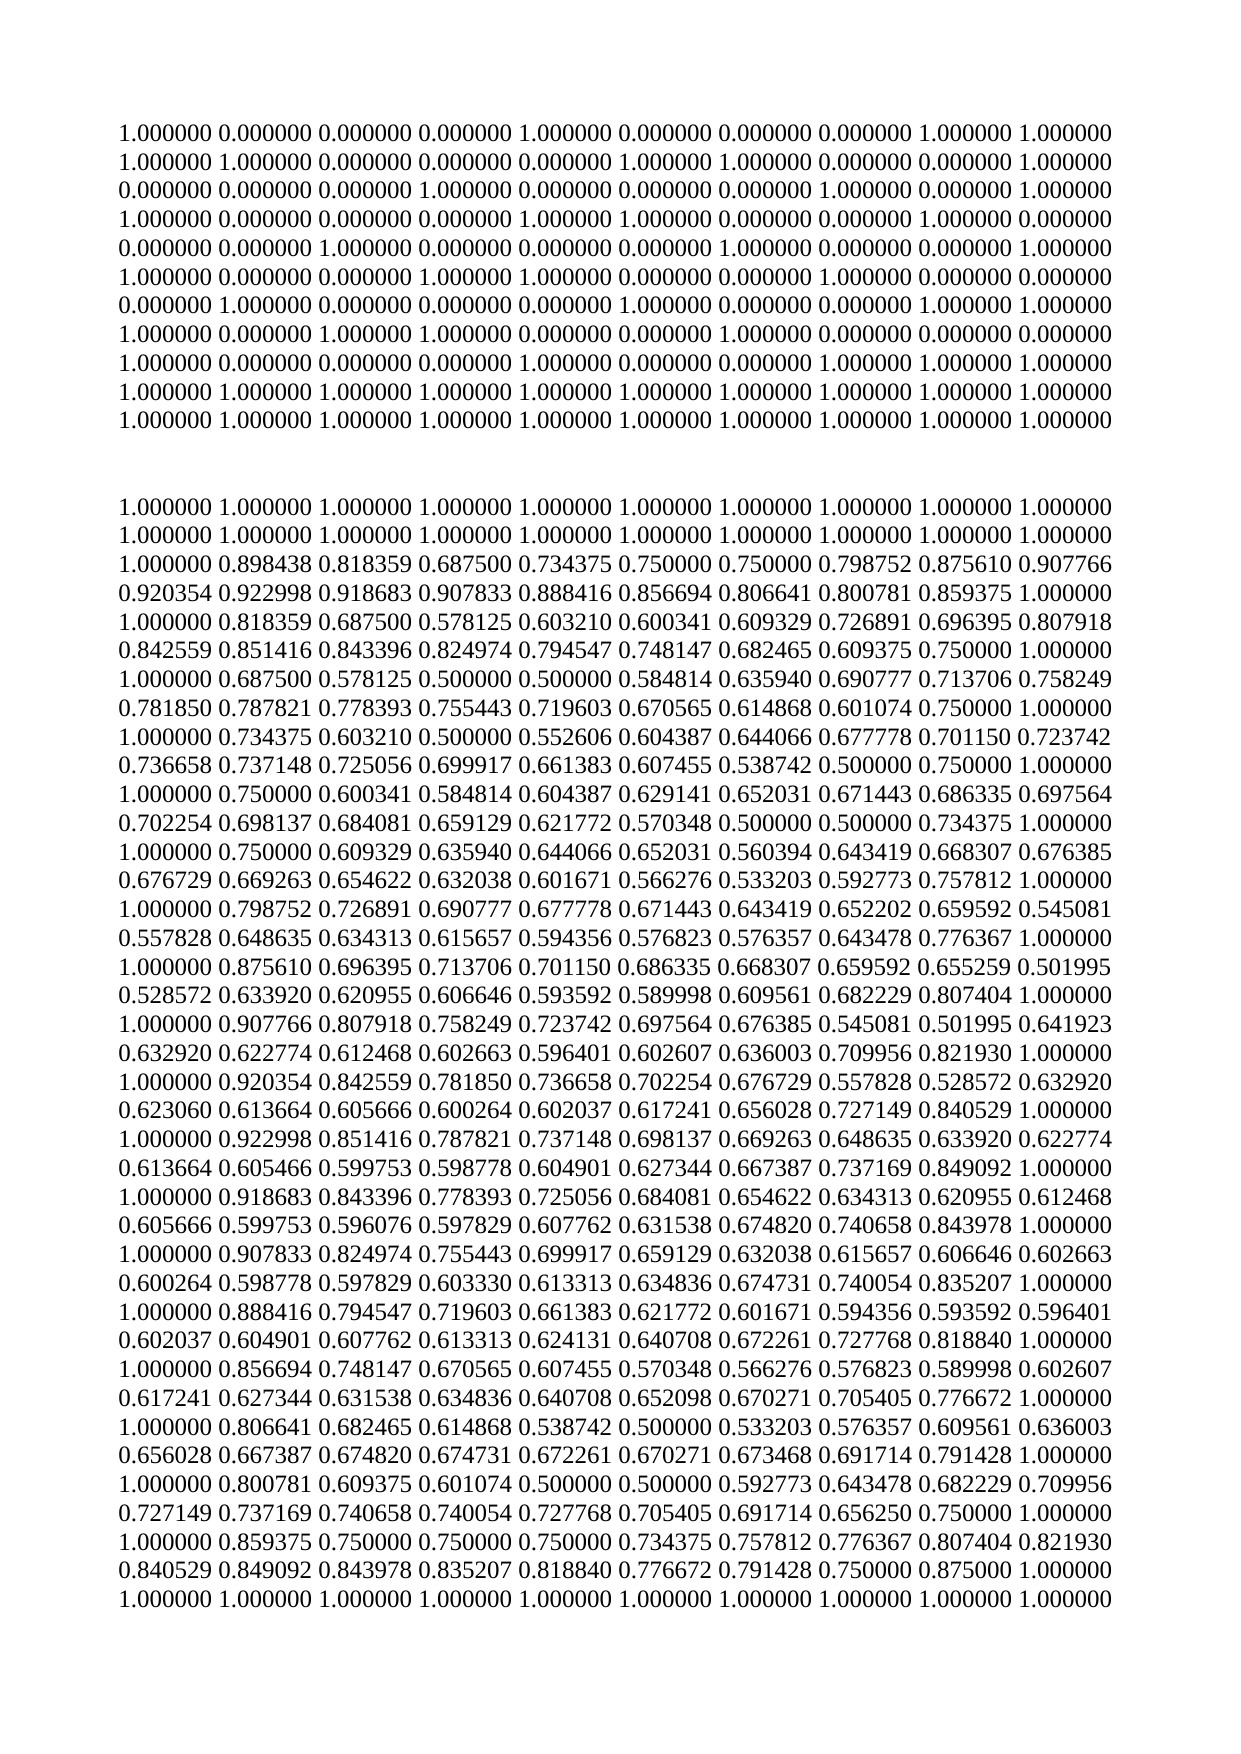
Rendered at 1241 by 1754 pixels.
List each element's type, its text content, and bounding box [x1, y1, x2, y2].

text 1.000000 0.859375 0.750000 0.750000 0.750000 0.734375 0.757812 0.776367 0.807404 0.821930 0.840529 0.849092 0.843978 0.835207 0.818840 0.776672 0.791428 0.750000 0.875000 1.000000 [118, 1527, 1122, 1584]
text 1.000000 0.818359 0.687500 0.578125 0.603210 0.600341 0.609329 0.726891 0.696395 0.807918 0.842559 0.851416 0.843396 0.824974 0.794547 0.748147 0.682465 0.609375 0.750000 1.000000 [118, 607, 1122, 664]
text 1.000000 0.806641 0.682465 0.614868 0.538742 0.500000 0.533203 0.576357 0.609561 0.636003 0.656028 0.667387 0.674820 0.674731 0.672261 0.670271 0.673468 0.691714 0.791428 1.000000 [118, 1412, 1122, 1469]
text 1.000000 0.918683 0.843396 0.778393 0.725056 0.684081 0.654622 0.634313 0.620955 0.612468 0.605666 0.599753 0.596076 0.597829 0.607762 0.631538 0.674820 0.740658 0.843978 1.000000 [118, 1182, 1122, 1239]
text 1.000000 0.907766 0.807918 0.758249 0.723742 0.697564 0.676385 0.545081 0.501995 0.641923 0.632920 0.622774 0.612468 0.602663 0.596401 0.602607 0.636003 0.709956 0.821930 1.000000 [118, 1009, 1122, 1067]
text 1.000000 0.000000 1.000000 1.000000 0.000000 0.000000 1.000000 0.000000 0.000000 0.000000 1.000000 0.000000 0.000000 0.000000 1.000000 0.000000 0.000000 1.000000 1.000000 1.000000 [118, 319, 1122, 377]
text 1.000000 1.000000 1.000000 1.000000 1.000000 1.000000 1.000000 1.000000 1.000000 1.000000 [118, 1584, 1122, 1613]
text 1.000000 1.000000 0.000000 0.000000 0.000000 1.000000 1.000000 0.000000 0.000000 1.000000 0.000000 0.000000 0.000000 1.000000 0.000000 0.000000 0.000000 1.000000 0.000000 1.000000 [118, 147, 1122, 204]
text 1.000000 1.000000 1.000000 1.000000 1.000000 1.000000 1.000000 1.000000 1.000000 1.000000 1.000000 1.000000 1.000000 1.000000 1.000000 1.000000 1.000000 1.000000 1.000000 1.000000 [118, 492, 1122, 549]
text 1.000000 1.000000 1.000000 1.000000 1.000000 1.000000 1.000000 1.000000 1.000000 1.000000 1.000000 1.000000 1.000000 1.000000 1.000000 1.000000 1.000000 1.000000 1.000000 1.000000 [118, 377, 1122, 434]
text 1.000000 0.798752 0.726891 0.690777 0.677778 0.671443 0.643419 0.652202 0.659592 0.545081 0.557828 0.648635 0.634313 0.615657 0.594356 0.576823 0.576357 0.643478 0.776367 1.000000 [118, 894, 1122, 952]
text 1.000000 0.750000 0.600341 0.584814 0.604387 0.629141 0.652031 0.671443 0.686335 0.697564 0.702254 0.698137 0.684081 0.659129 0.621772 0.570348 0.500000 0.500000 0.734375 1.000000 [118, 779, 1122, 837]
text 1.000000 0.907833 0.824974 0.755443 0.699917 0.659129 0.632038 0.615657 0.606646 0.602663 0.600264 0.598778 0.597829 0.603330 0.613313 0.634836 0.674731 0.740054 0.835207 1.000000 [118, 1239, 1122, 1297]
text 1.000000 0.734375 0.603210 0.500000 0.552606 0.604387 0.644066 0.677778 0.701150 0.723742 0.736658 0.737148 0.725056 0.699917 0.661383 0.607455 0.538742 0.500000 0.750000 1.000000 [118, 722, 1122, 779]
text 1.000000 0.000000 0.000000 1.000000 1.000000 0.000000 0.000000 1.000000 0.000000 0.000000 0.000000 1.000000 0.000000 0.000000 0.000000 1.000000 0.000000 0.000000 1.000000 1.000000 [118, 262, 1122, 319]
text 1.000000 0.000000 0.000000 0.000000 1.000000 0.000000 0.000000 0.000000 1.000000 1.000000 [118, 118, 1122, 147]
text 1.000000 0.922998 0.851416 0.787821 0.737148 0.698137 0.669263 0.648635 0.633920 0.622774 0.613664 0.605466 0.599753 0.598778 0.604901 0.627344 0.667387 0.737169 0.849092 1.000000 [118, 1124, 1122, 1182]
text 1.000000 0.898438 0.818359 0.687500 0.734375 0.750000 0.750000 0.798752 0.875610 0.907766 0.920354 0.922998 0.918683 0.907833 0.888416 0.856694 0.806641 0.800781 0.859375 1.000000 [118, 549, 1122, 607]
text 1.000000 0.920354 0.842559 0.781850 0.736658 0.702254 0.676729 0.557828 0.528572 0.632920 0.623060 0.613664 0.605666 0.600264 0.602037 0.617241 0.656028 0.727149 0.840529 1.000000 [118, 1067, 1122, 1124]
text 1.000000 0.687500 0.578125 0.500000 0.500000 0.584814 0.635940 0.690777 0.713706 0.758249 0.781850 0.787821 0.778393 0.755443 0.719603 0.670565 0.614868 0.601074 0.750000 1.000000 [118, 664, 1122, 722]
text 1.000000 0.856694 0.748147 0.670565 0.607455 0.570348 0.566276 0.576823 0.589998 0.602607 0.617241 0.627344 0.631538 0.634836 0.640708 0.652098 0.670271 0.705405 0.776672 1.000000 [118, 1354, 1122, 1412]
text 1.000000 0.888416 0.794547 0.719603 0.661383 0.621772 0.601671 0.594356 0.593592 0.596401 0.602037 0.604901 0.607762 0.613313 0.624131 0.640708 0.672261 0.727768 0.818840 1.000000 [118, 1297, 1122, 1354]
text 1.000000 0.750000 0.609329 0.635940 0.644066 0.652031 0.560394 0.643419 0.668307 0.676385 0.676729 0.669263 0.654622 0.632038 0.601671 0.566276 0.533203 0.592773 0.757812 1.000000 [118, 837, 1122, 894]
text 1.000000 0.000000 0.000000 0.000000 1.000000 1.000000 0.000000 0.000000 1.000000 0.000000 0.000000 0.000000 1.000000 0.000000 0.000000 0.000000 1.000000 0.000000 0.000000 1.000000 [118, 204, 1122, 262]
text 1.000000 0.875610 0.696395 0.713706 0.701150 0.686335 0.668307 0.659592 0.655259 0.501995 0.528572 0.633920 0.620955 0.606646 0.593592 0.589998 0.609561 0.682229 0.807404 1.000000 [118, 952, 1122, 1009]
text 1.000000 0.800781 0.609375 0.601074 0.500000 0.500000 0.592773 0.643478 0.682229 0.709956 0.727149 0.737169 0.740658 0.740054 0.727768 0.705405 0.691714 0.656250 0.750000 1.000000 [118, 1469, 1122, 1527]
